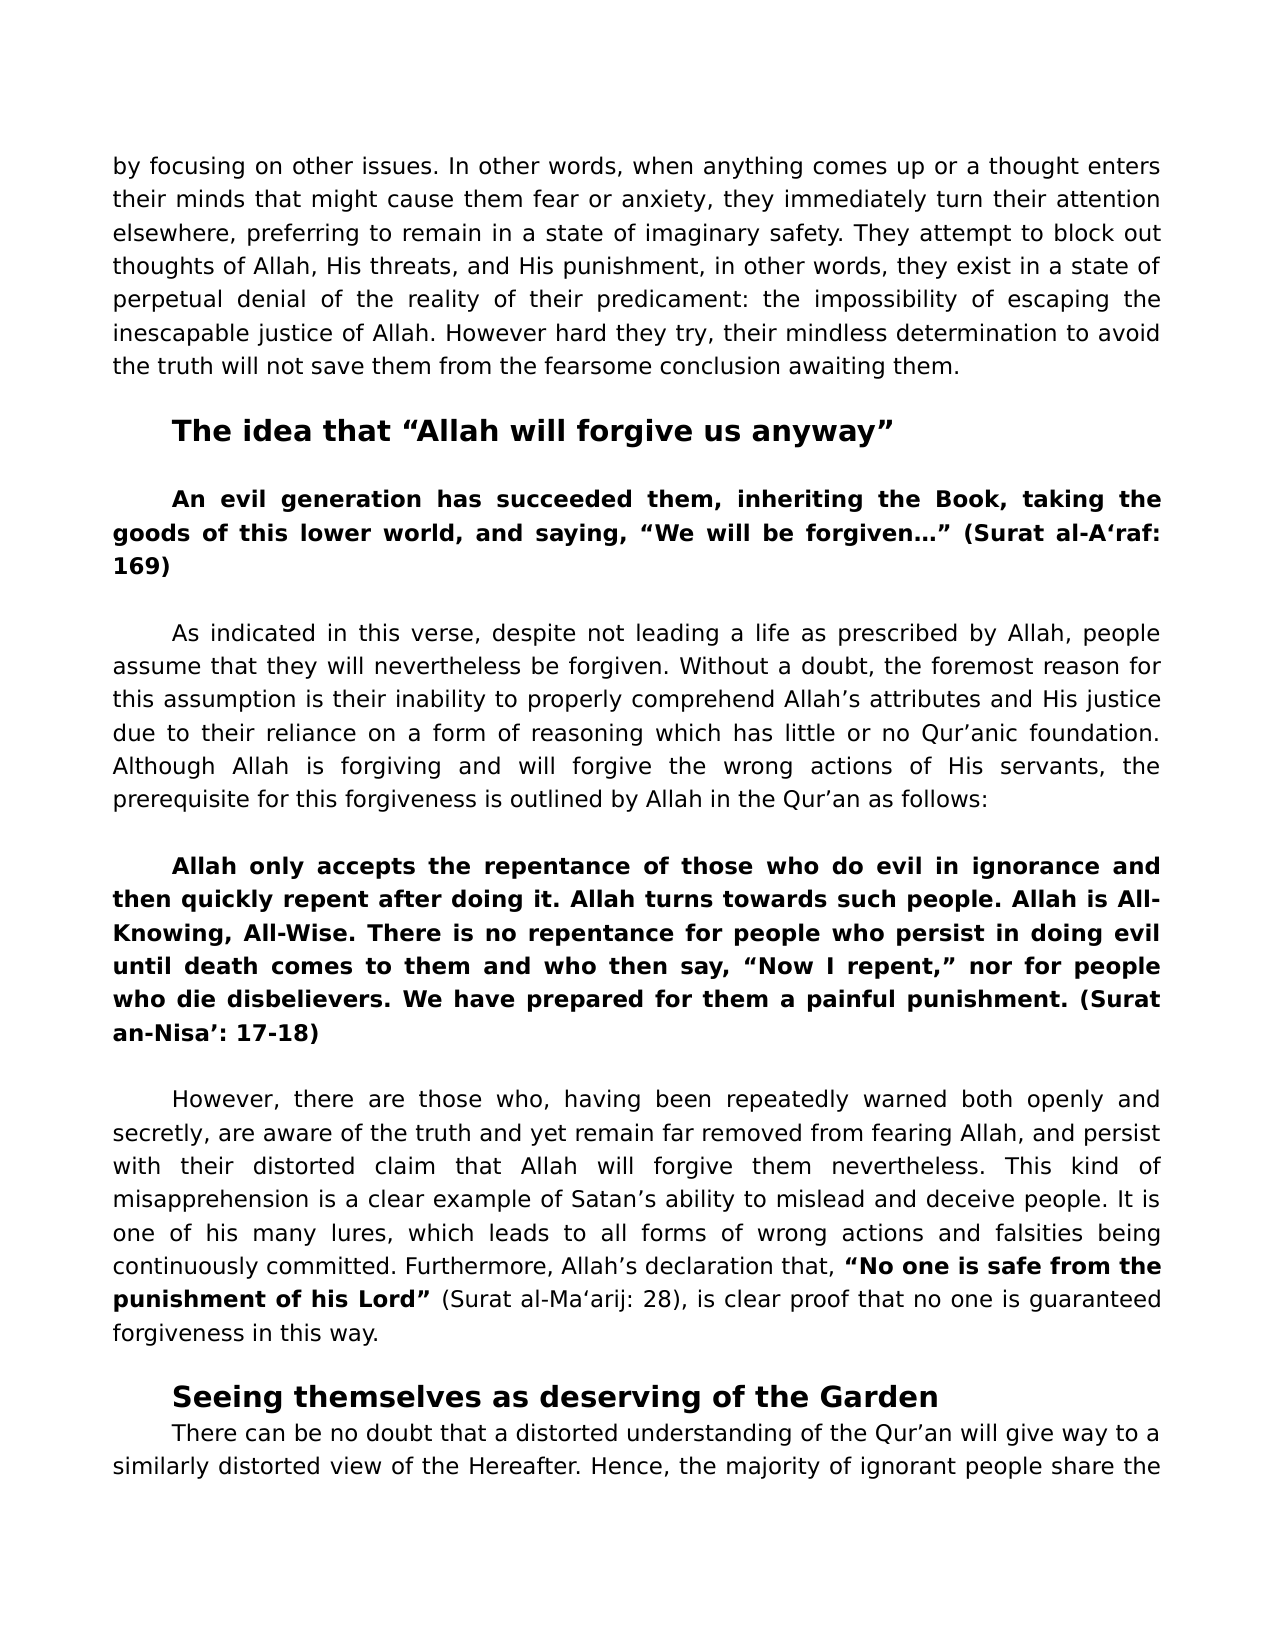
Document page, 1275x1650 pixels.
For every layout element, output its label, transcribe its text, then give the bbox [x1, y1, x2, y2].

text An evil generation has succeeded them, inheriting the Book, taking the goods of this lower world, and saying, “We will be forgiven…” (Surat al-A‘raf: 169) [112, 481, 1162, 581]
text However, there are those who, having been repeatedly warned both openly and secretly, are aware of the truth and yet remain far removed from fearing Allah, and persist with their distorted claim that Allah will forgive them nevertheless. This kind of misapprehension is a clear example of Satan’s ability to mislead and deceive people. It is one of his many lures, which leads to all forms of wrong actions and falsities being continuously committed. Furthermore, Allah’s declaration that, “No one is safe from the punishment of his Lord” (Surat al-Ma‘arij: 28), is clear proof that no one is guaranteed forgiveness in this way. [112, 1081, 1162, 1348]
text Seeing themselves as deserving of the Garden [112, 1381, 1162, 1414]
text There can be no doubt that a distorted understanding of the Qur’an will give way to a similarly distorted view of the Hereafter. Hence, the majority of ignorant people share the [112, 1414, 1162, 1481]
text Allah only accepts the repentance of those who do evil in ignorance and then quickly repent after doing it. Allah turns towards such people. Allah is All-Knowing, All-Wise. There is no repentance for people who persist in doing evil until death comes to them and who then say, “Now I repent,” nor for people who die disbelievers. We have prepared for them a painful punishment. (Surat an-Nisa’: 17-18) [112, 848, 1162, 1048]
text As indicated in this verse, despite not leading a life as prescribed by Allah, people assume that they will nevertheless be forgiven. Without a doubt, the foremost reason for this assumption is their inability to properly comprehend Allah’s attributes and His justice due to their reliance on a form of reasoning which has little or no Qur’anic foundation. Although Allah is forgiving and will forgive the wrong actions of His servants, the prerequisite for this forgiveness is outlined by Allah in the Qur’an as follows: [112, 614, 1162, 814]
text The idea that “Allah will forgive us anyway” [112, 414, 1162, 448]
text by focusing on other issues. In other words, when anything comes up or a thought enters their minds that might cause them fear or anxiety, they immediately turn their attention elsewhere, preferring to remain in a state of imaginary safety. They attempt to block out thoughts of Allah, His threats, and His punishment, in other words, they exist in a state of perpetual denial of the reality of their predicament: the impossibility of escaping the inescapable justice of Allah. However hard they try, their mindless determination to avoid the truth will not save them from the fearsome conclusion awaiting them. [112, 148, 1162, 381]
